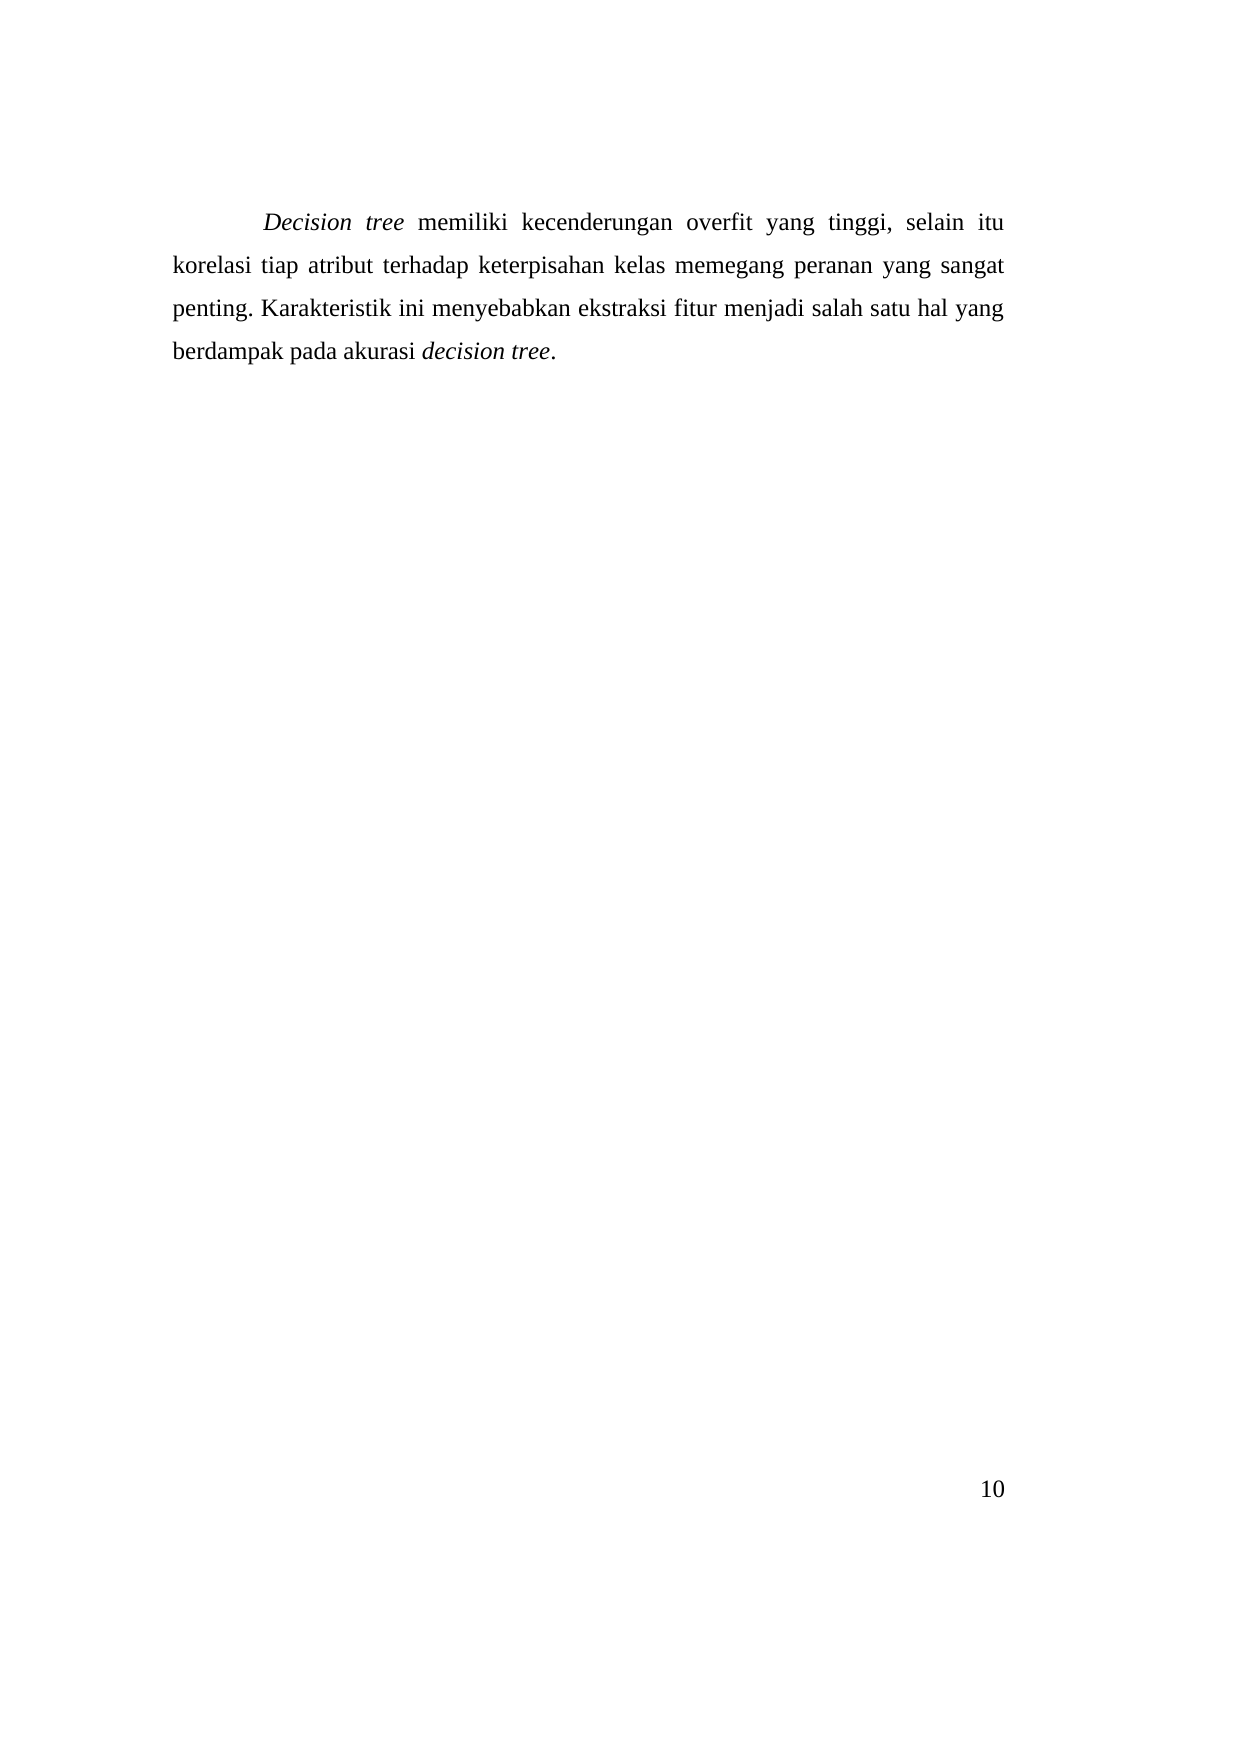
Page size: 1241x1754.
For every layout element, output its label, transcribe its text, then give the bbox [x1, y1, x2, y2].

text Decision tree memiliki kecenderungan overfit yang tinggi, selain itu korelasi tiap atribut terhadap keterpisahan kelas memegang peranan yang sangat penting. Karakteristik ini menyebabkan ekstraksi fitur menjadi salah satu hal yang berdampak pada akurasi decision tree. [172, 207, 1005, 365]
